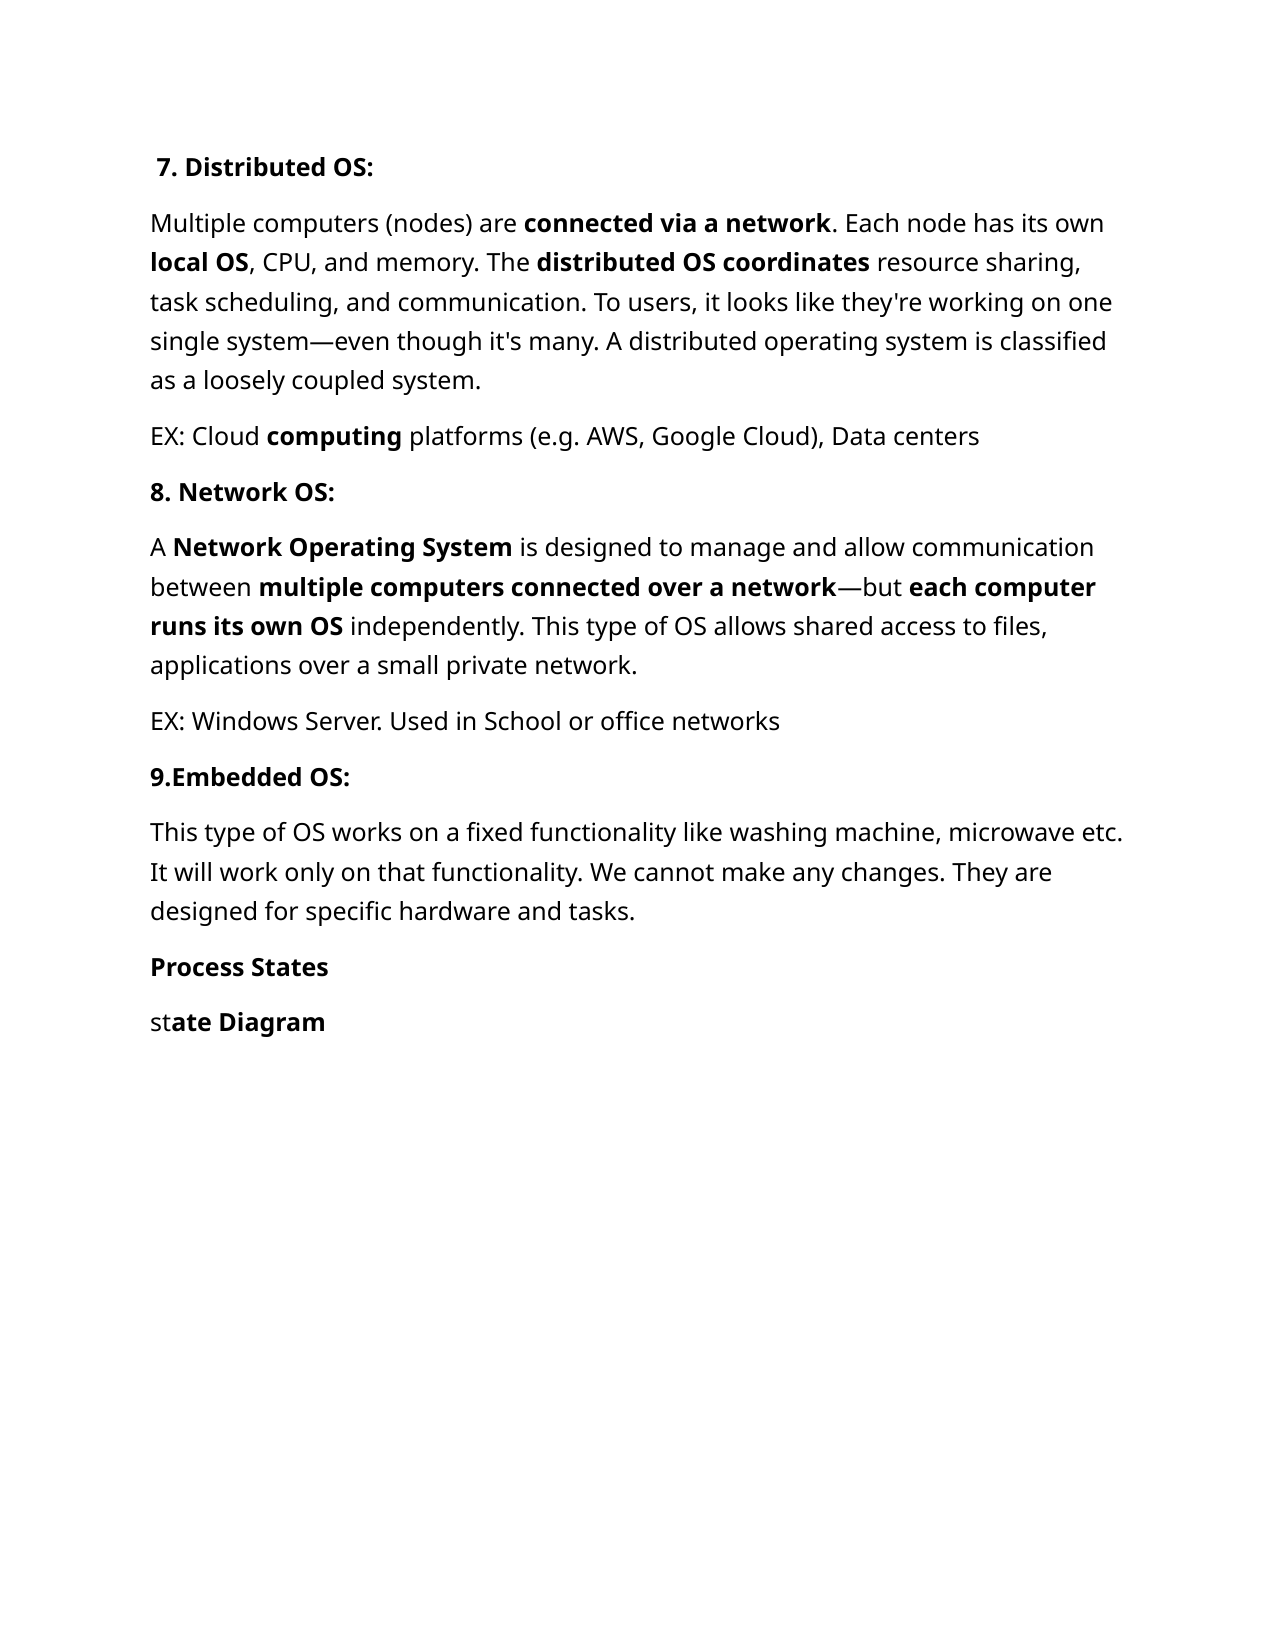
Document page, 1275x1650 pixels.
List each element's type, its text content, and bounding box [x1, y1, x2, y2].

text Process States [150, 949, 1125, 983]
text 8. Network OS: [150, 474, 1125, 508]
text EX: Cloud computing platforms (e.g. AWS, Google Cloud), Data centers [150, 418, 1125, 452]
text 9.Embedded OS: [150, 759, 1125, 793]
text A Network Operating System is designed to manage and allow communication between multiple computers connected over a network—but each computer runs its own OS independently. This type of OS allows shared access to files, applications over a small private network. [150, 530, 1125, 682]
text This type of OS works on a fixed functionality like washing machine, microwave etc. It will work only on that functionality. We cannot make any changes. They are designed for specific hardware and tasks. [150, 815, 1125, 927]
text EX: Windows Server. Used in School or office networks [150, 703, 1125, 737]
text Multiple computers (nodes) are connected via a network. Each node has its own local OS, CPU, and memory. The distributed OS coordinates resource sharing, task scheduling, and communication. To users, it looks like they're working on one single system—even though it's many. A distributed operating system is classified as a loosely coupled system. [150, 206, 1125, 397]
text state Diagram [150, 1005, 1125, 1039]
text 7. Distributed OS: [150, 150, 1125, 184]
